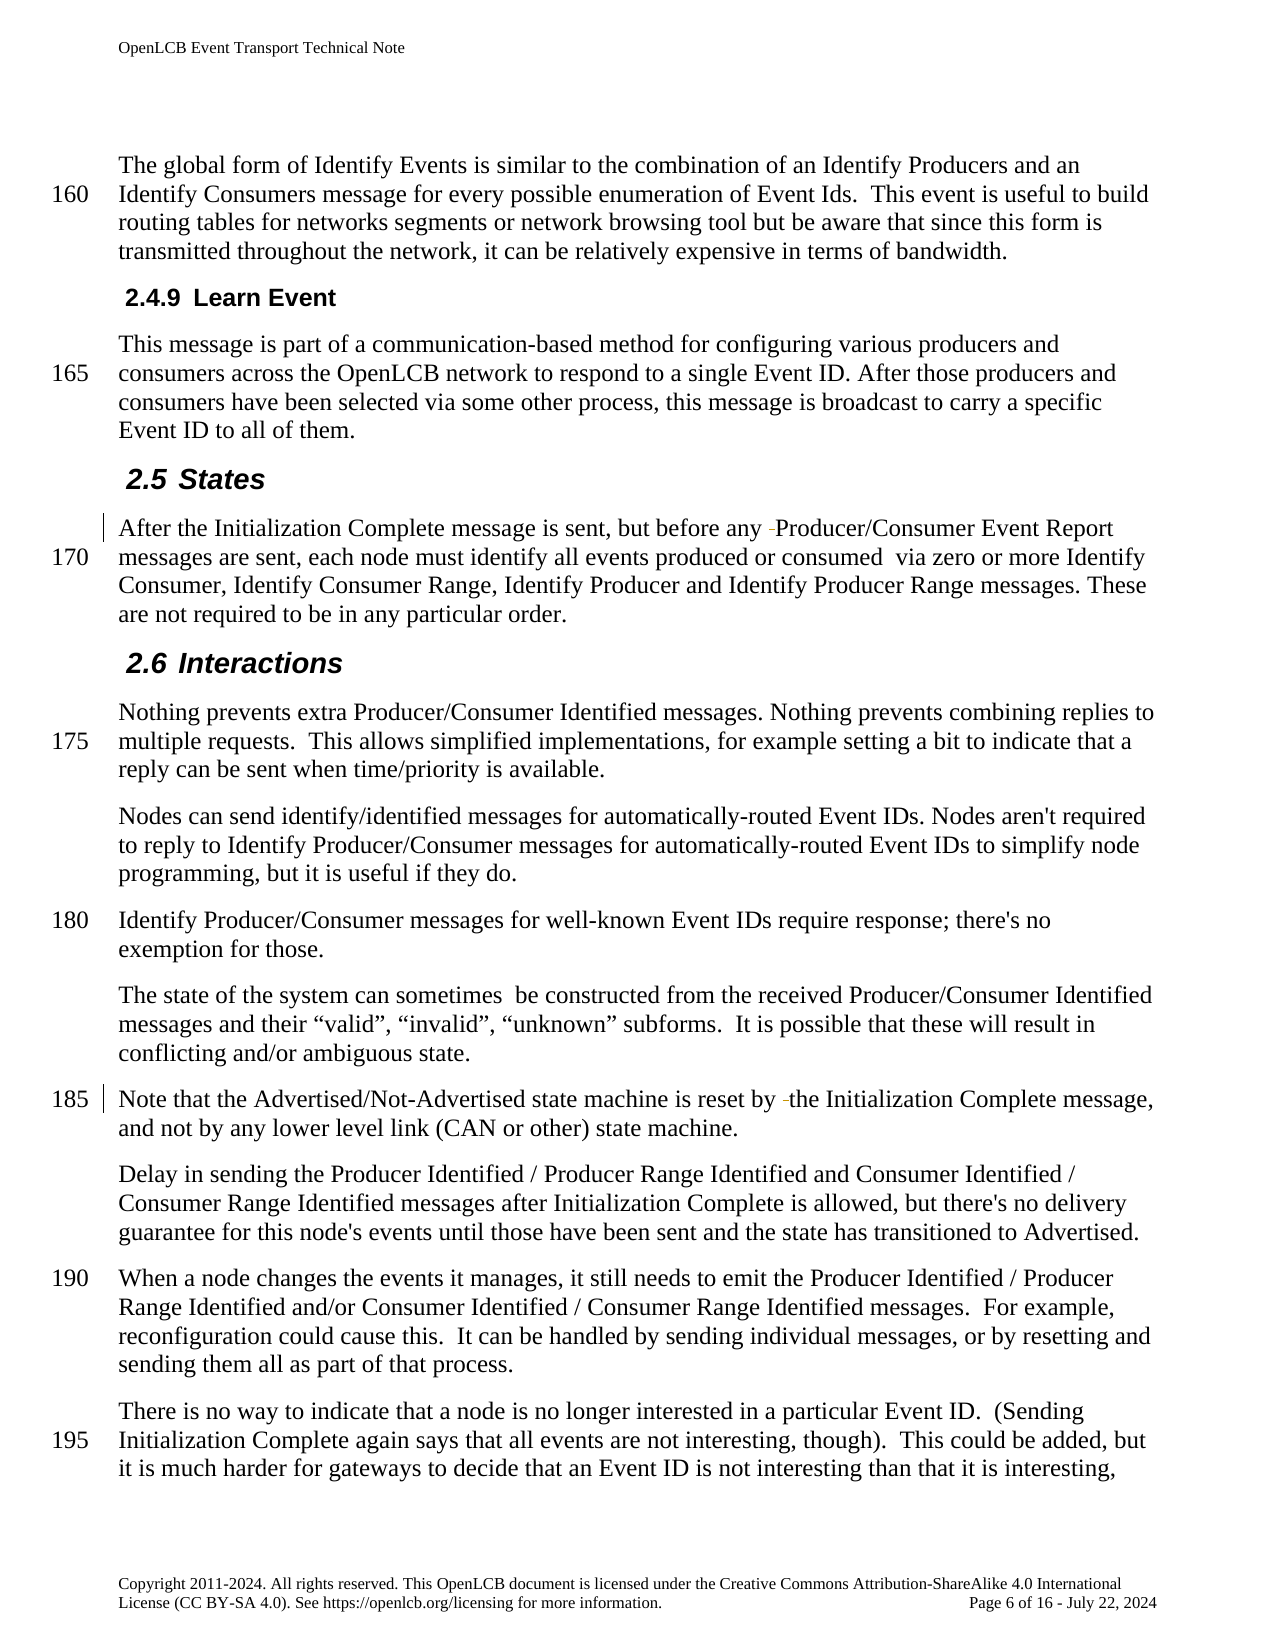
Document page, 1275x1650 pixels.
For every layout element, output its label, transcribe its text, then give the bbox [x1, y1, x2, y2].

subtitle Learn Event [118, 283, 1157, 311]
text Note that the Advertised/Not-Advertised state machine is reset by the Initialization Complete message, and not by any lower level link (CAN or other) state machine. [118, 1084, 1157, 1142]
text When a node changes the events it manages, it still needs to emit the Producer Identified / Producer Range Identified and/or Consumer Identified / Consumer Range Identified messages. For example, reconfiguration could cause this. It can be handled by sending individual messages, or by resetting and sending them all as part of that process. [118, 1263, 1157, 1378]
text Nothing prevents extra Producer/Consumer Identified messages. Nothing prevents combining replies to multiple requests. This allows simplified implementations, for example setting a bit to indicate that a reply can be sent when time/priority is available. [118, 697, 1157, 783]
text This message is part of a communication-based method for configuring various producers and consumers across the OpenLCB network to respond to a single Event ID. After those producers and consumers have been selected via some other process, this message is broadcast to carry a specific Event ID to all of them. [118, 329, 1157, 444]
text Delay in sending the Producer Identified / Producer Range Identified and Consumer Identified / Consumer Range Identified messages after Initialization Complete is allowed, but there's no delivery guarantee for this node's events until those have been sent and the state has transitioned to Advertised. [118, 1159, 1157, 1246]
text There is no way to indicate that a node is no longer interested in a particular Event ID. (Sending Initialization Complete again says that all events are not interesting, though). This could be added, but it is much harder for gateways to decide that an Event ID is not interesting than that it is interesting, [118, 1396, 1157, 1482]
text The state of the system can sometimes be constructed from the received Producer/Consumer Identified messages and their “valid”, “invalid”, “unknown” subforms. It is possible that these will result in conflicting and/or ambiguous state. [118, 980, 1157, 1066]
text The global form of Identify Events is similar to the combination of an Identify Producers and an Identify Consumers message for every possible enumeration of Event Ids. This event is useful to build routing tables for networks segments or network browsing tool but be aware that since this form is transmitted throughout the network, it can be relatively expensive in terms of bandwidth. [118, 150, 1157, 265]
text Identify Producer/Consumer messages for well-known Event IDs require response; there's no exemption for those. [118, 905, 1157, 962]
text After the Initialization Complete message is sent, but before any Producer/Consumer Event Report messages are sent, each node must identify all events produced or consumed via zero or more Identify Consumer, Identify Consumer Range, Identify Producer and Identify Producer Range messages. These are not required to be in any particular order. [118, 513, 1157, 628]
text Nodes can send identify/identified messages for automatically-routed Event IDs. Nodes aren't required to reply to Identify Producer/Consumer messages for automatically-routed Event IDs to simplify node programming, but it is useful if they do. [118, 801, 1157, 887]
subtitle States [118, 462, 1157, 495]
subtitle Interactions [118, 646, 1157, 679]
